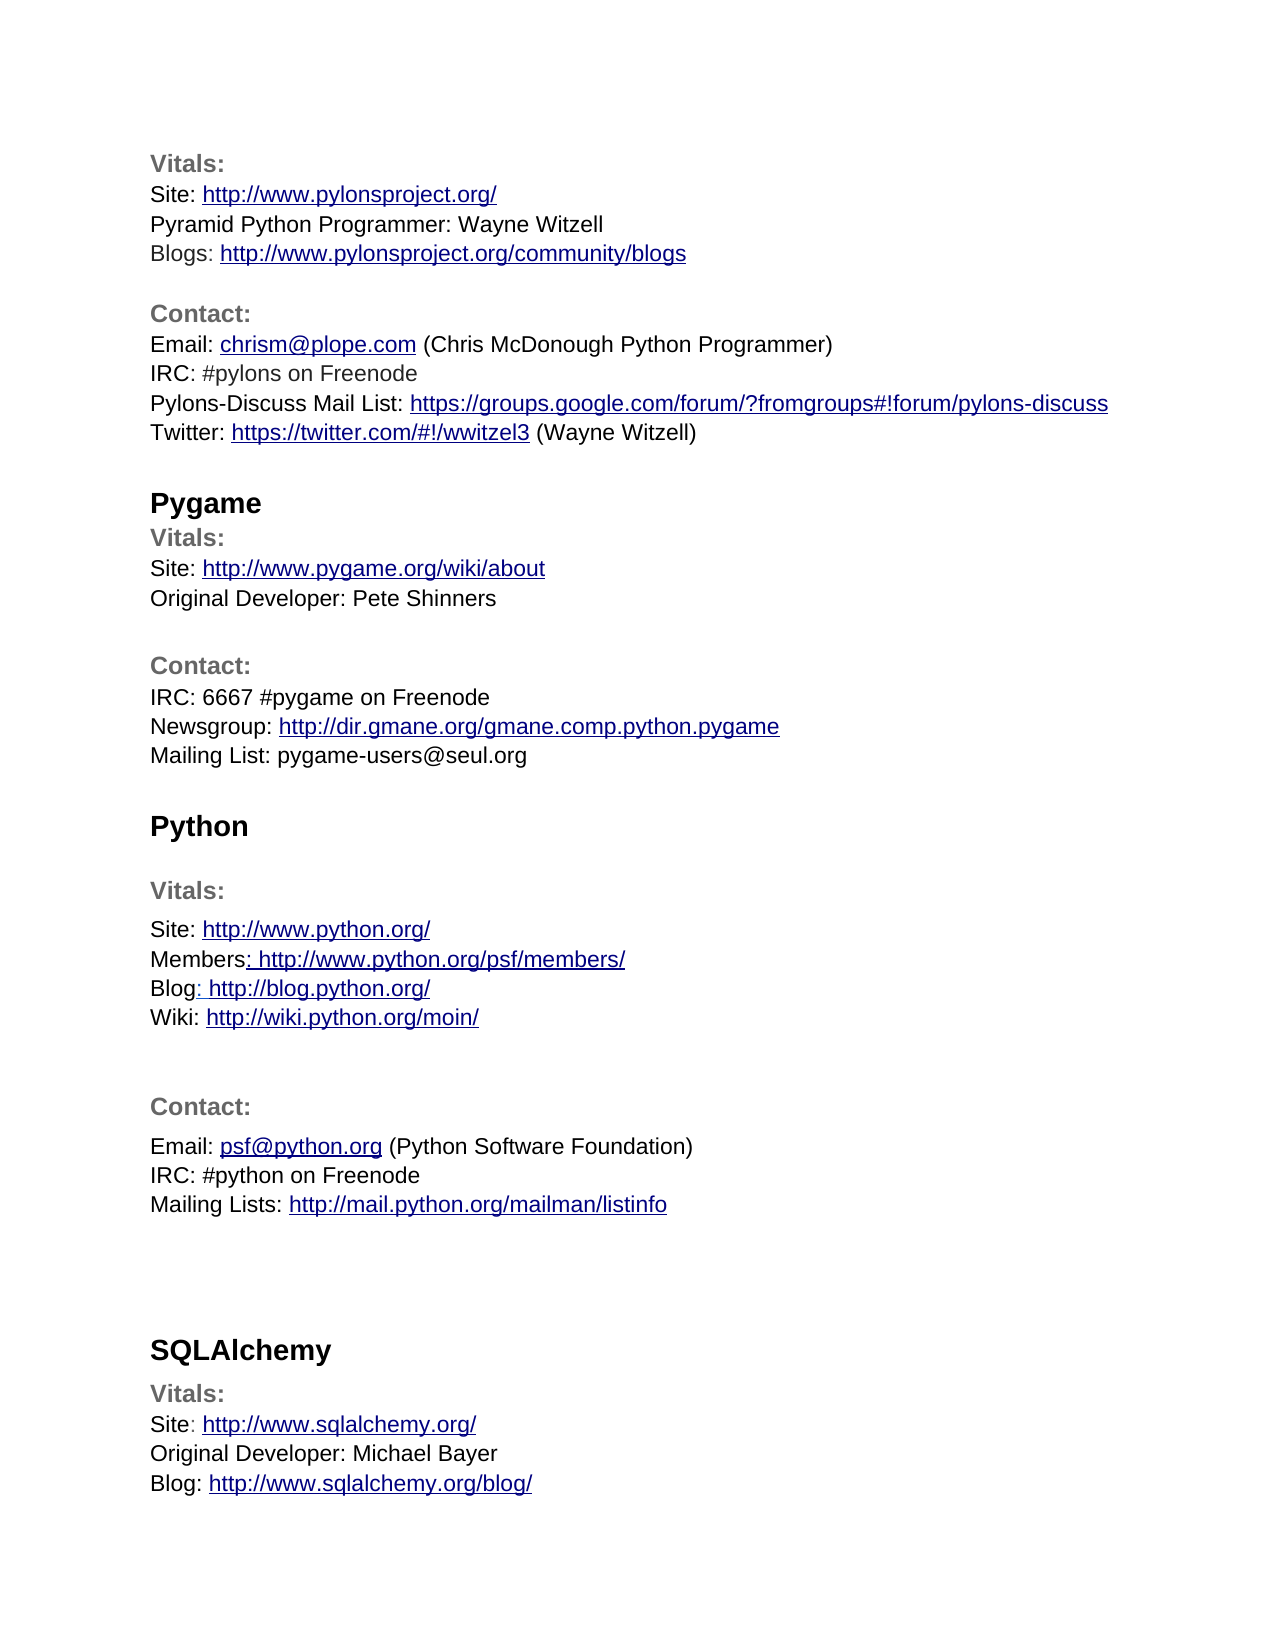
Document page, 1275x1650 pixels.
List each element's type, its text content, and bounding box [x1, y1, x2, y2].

text Email: chrism@plope.com (Chris McDonough Python Programmer) [150, 332, 1125, 357]
text Newsgroup: http://dir.gmane.org/gmane.comp.python.pygame [150, 714, 1125, 739]
text Blog: http://blog.python.org/ [150, 976, 1125, 1001]
text Site: http://www.python.org/ [150, 917, 1125, 942]
text Members: http://www.python.org/psf/members/ [150, 946, 1125, 972]
text Mailing Lists: http://mail.python.org/mailman/listinfo [150, 1192, 1125, 1218]
text IRC: 6667 #pygame on Freenode [150, 684, 1125, 710]
text Site: http://www.pygame.org/wiki/about [150, 556, 1125, 582]
text Wiki: http://wiki.python.org/moin/ [150, 1005, 1125, 1031]
subtitle Contact: [150, 1093, 1125, 1121]
text Mailing List: pygame-users@seul.org [150, 743, 1125, 769]
text IRC: #pylons on Freenode [150, 361, 1125, 387]
text Site: http://www.sqlalchemy.org/ [150, 1412, 1125, 1437]
text Contact: [150, 652, 1125, 680]
text Contact: [150, 299, 1125, 327]
text Original Developer: Pete Shinners [150, 585, 1125, 611]
text Email: psf@python.org (Python Software Foundation) [150, 1133, 1125, 1159]
text Twitter: https://twitter.com/#!/wwitzel3 (Wayne Witzell) [150, 420, 1125, 445]
text Pylons-Discuss Mail List: https://groups.google.com/forum/?fromgroups#!forum/pylons-discuss [150, 390, 1125, 416]
subtitle Vitals: [150, 876, 1125, 904]
text Blog: http://www.sqlalchemy.org/blog/ [150, 1470, 1125, 1496]
subtitle Python [150, 810, 1125, 842]
text Original Developer: Michael Bayer [150, 1441, 1125, 1467]
subtitle SQLAlchemy [150, 1334, 1125, 1366]
text Pygame [150, 487, 1125, 519]
text Pyramid Python Programmer: Wayne Witzell [150, 211, 1125, 237]
text Vitals: [150, 1379, 1125, 1407]
text IRC: #python on Freenode [150, 1163, 1125, 1188]
text Blogs: http://www.pylonsproject.org/community/blogs [150, 241, 1125, 266]
text Vitals: [150, 150, 1125, 178]
text Site: http://www.pylonsproject.org/ [150, 182, 1125, 208]
text Vitals: [150, 524, 1125, 552]
